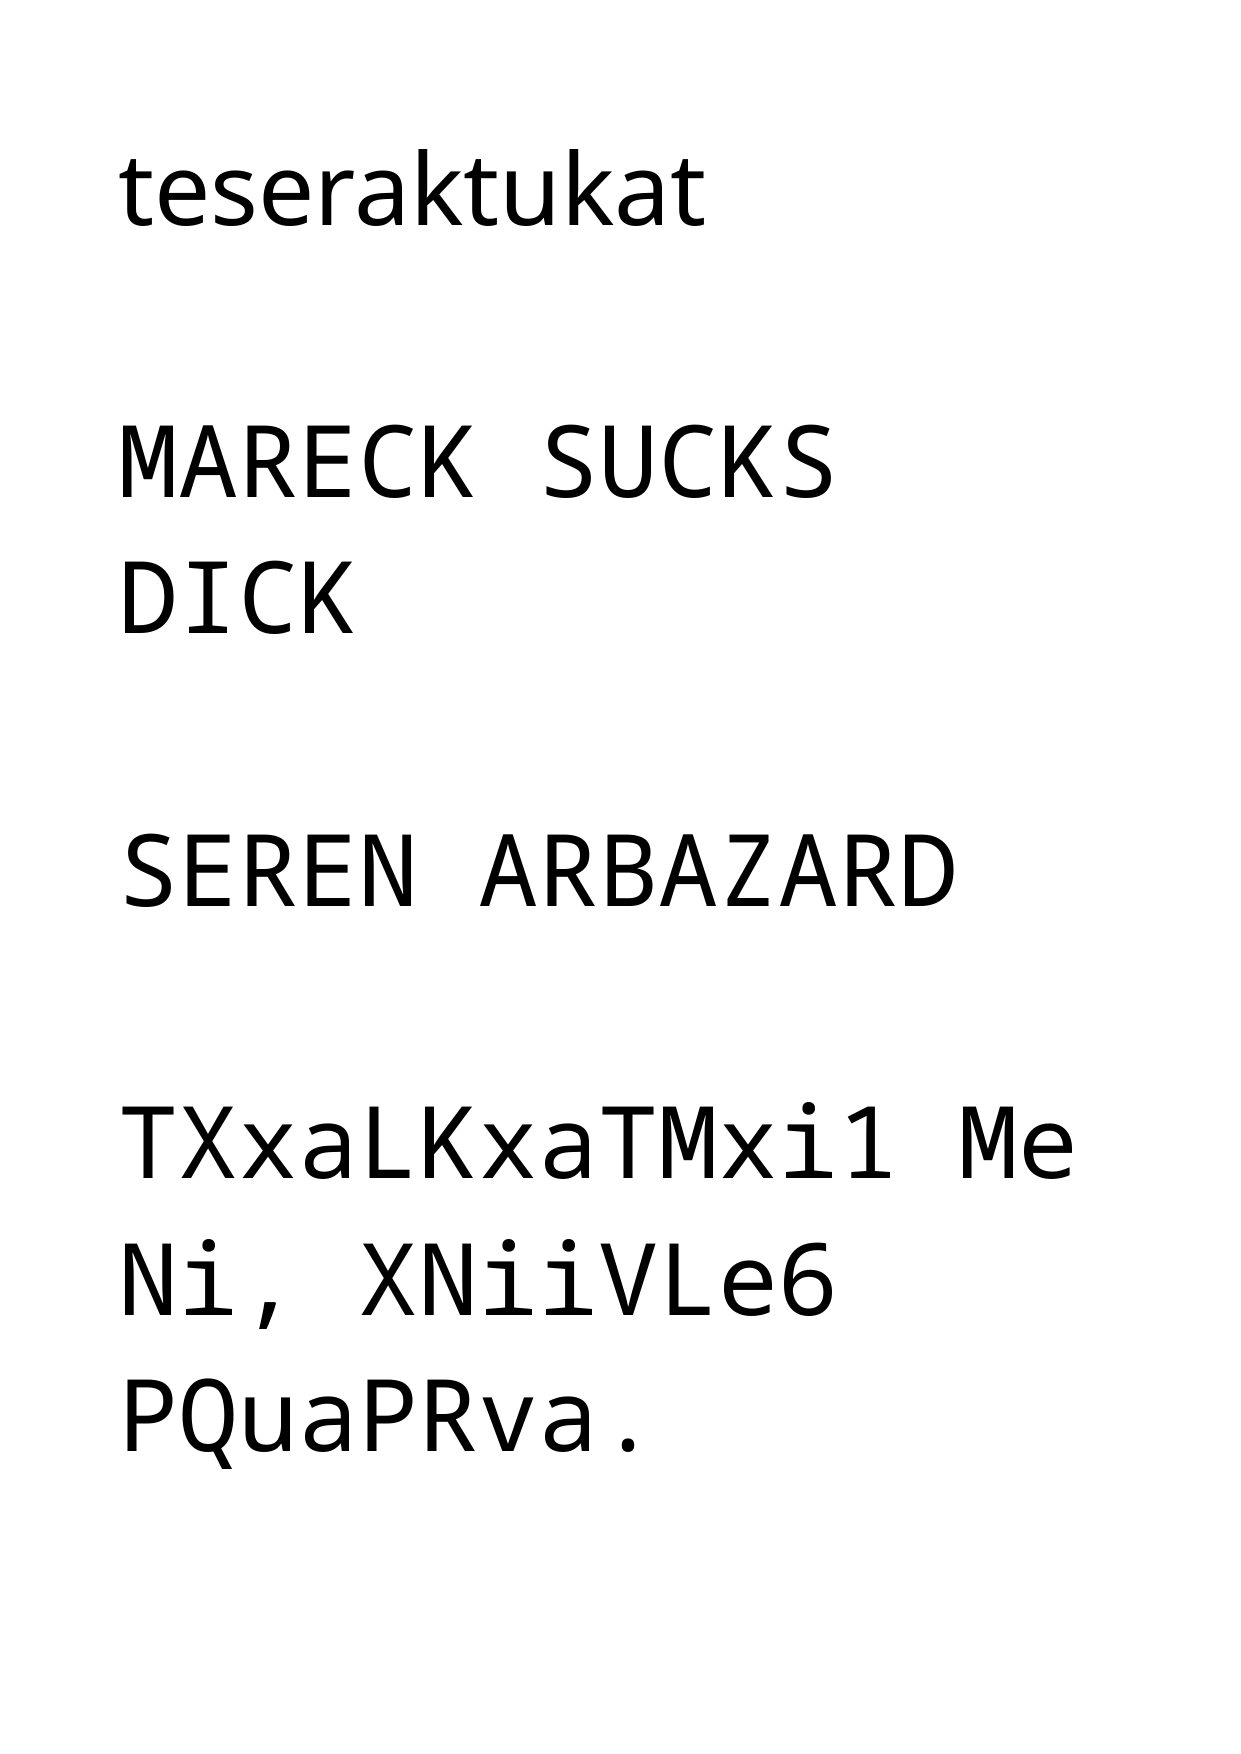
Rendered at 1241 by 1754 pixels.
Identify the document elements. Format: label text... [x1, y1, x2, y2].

text teseraktukat [118, 118, 1122, 254]
text TXxaLKxaTMxi1 Me Ni, XNiiVLe6 PQuaPRva. [118, 1072, 1122, 1481]
text MARECK SUCKS DICK [118, 391, 1122, 663]
text SEREN ARBAZARD [118, 799, 1122, 936]
